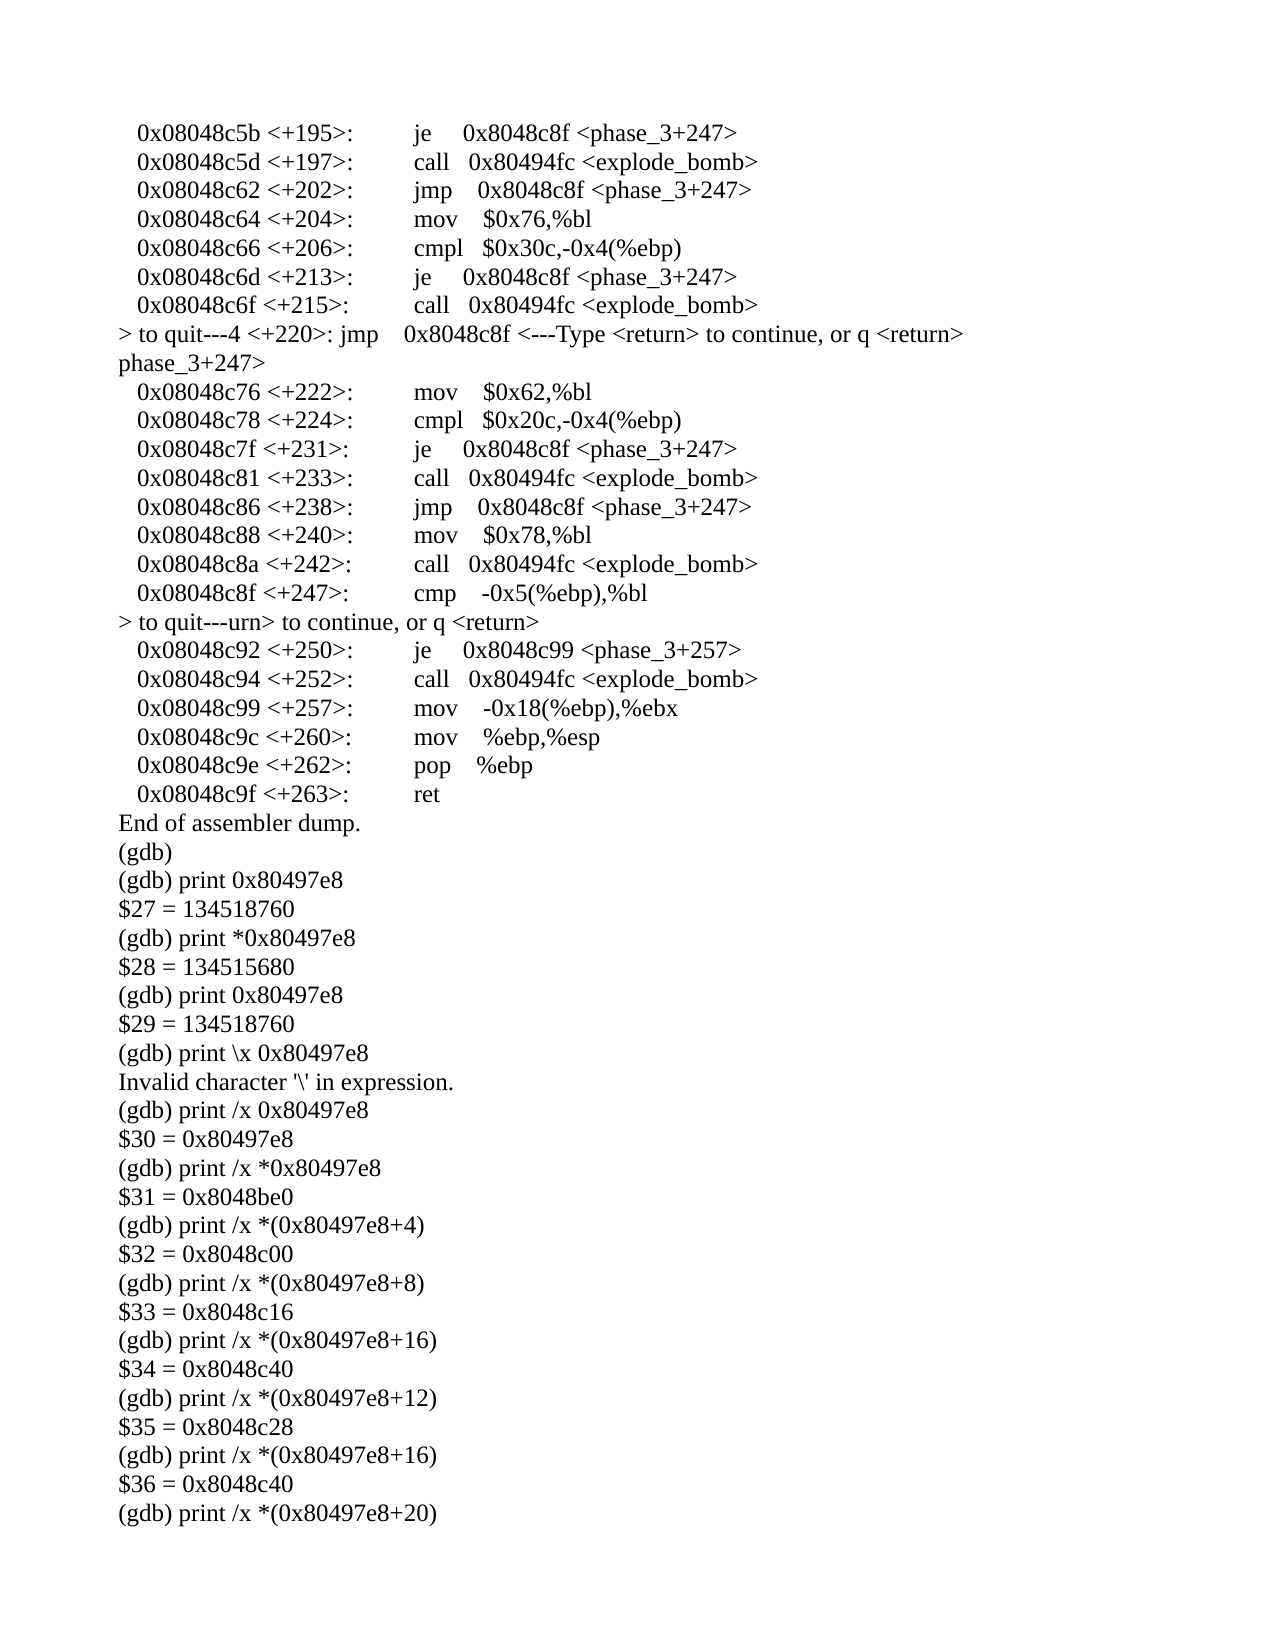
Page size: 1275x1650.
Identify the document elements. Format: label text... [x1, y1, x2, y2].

text 0x08048c76 <+222>: mov $0x62,%bl [118, 377, 1157, 406]
text $34 = 0x8048c40 [118, 1354, 1157, 1383]
text $28 = 134515680 [118, 952, 1157, 981]
text (gdb) print 0x80497e8 [118, 981, 1157, 1009]
text $31 = 0x8048be0 [118, 1182, 1157, 1211]
text (gdb) print /x *(0x80497e8+20) [118, 1498, 1157, 1527]
text 0x08048c92 <+250>: je 0x8048c99 <phase_3+257> [118, 636, 1157, 664]
text 0x08048c9c <+260>: mov %ebp,%esp [118, 722, 1157, 751]
text 0x08048c9f <+263>: ret [118, 779, 1157, 808]
text 0x08048c64 <+204>: mov $0x76,%bl [118, 204, 1157, 233]
text Invalid character '\' in expression. [118, 1067, 1157, 1096]
text 0x08048c6d <+213>: je 0x8048c8f <phase_3+247> [118, 262, 1157, 291]
text (gdb) print /x *0x80497e8 [118, 1153, 1157, 1182]
text $33 = 0x8048c16 [118, 1297, 1157, 1326]
text 0x08048c8f <+247>: cmp -0x5(%ebp),%bl [118, 578, 1157, 607]
text 0x08048c62 <+202>: jmp 0x8048c8f <phase_3+247> [118, 176, 1157, 204]
text (gdb) print \x 0x80497e8 [118, 1038, 1157, 1067]
text 0x08048c78 <+224>: cmpl $0x20c,-0x4(%ebp) [118, 406, 1157, 434]
text (gdb) [118, 837, 1157, 866]
text > to quit---4 <+220>: jmp 0x8048c8f <---Type <return> to continue, or q <return> [118, 319, 1157, 348]
text End of assembler dump. [118, 808, 1157, 837]
text (gdb) print /x *(0x80497e8+4) [118, 1211, 1157, 1239]
text 0x08048c7f <+231>: je 0x8048c8f <phase_3+247> [118, 434, 1157, 463]
text (gdb) print /x *(0x80497e8+16) [118, 1441, 1157, 1469]
text 0x08048c86 <+238>: jmp 0x8048c8f <phase_3+247> [118, 492, 1157, 521]
text 0x08048c8a <+242>: call 0x80494fc <explode_bomb> [118, 549, 1157, 578]
text 0x08048c88 <+240>: mov $0x78,%bl [118, 521, 1157, 549]
text > to quit---urn> to continue, or q <return> [118, 607, 1157, 636]
text 0x08048c81 <+233>: call 0x80494fc <explode_bomb> [118, 463, 1157, 492]
text (gdb) print /x *(0x80497e8+8) [118, 1268, 1157, 1297]
text 0x08048c6f <+215>: call 0x80494fc <explode_bomb> [118, 291, 1157, 319]
text (gdb) print 0x80497e8 [118, 866, 1157, 894]
text phase_3+247> [118, 348, 1157, 377]
text (gdb) print /x *(0x80497e8+16) [118, 1326, 1157, 1354]
text (gdb) print /x 0x80497e8 [118, 1096, 1157, 1124]
text $27 = 134518760 [118, 894, 1157, 923]
text 0x08048c9e <+262>: pop %ebp [118, 751, 1157, 779]
text 0x08048c5b <+195>: je 0x8048c8f <phase_3+247> [118, 118, 1157, 147]
text $32 = 0x8048c00 [118, 1239, 1157, 1268]
text 0x08048c99 <+257>: mov -0x18(%ebp),%ebx [118, 693, 1157, 722]
text $30 = 0x80497e8 [118, 1124, 1157, 1153]
text 0x08048c5d <+197>: call 0x80494fc <explode_bomb> [118, 147, 1157, 176]
text 0x08048c66 <+206>: cmpl $0x30c,-0x4(%ebp) [118, 233, 1157, 262]
text (gdb) print *0x80497e8 [118, 923, 1157, 952]
text $29 = 134518760 [118, 1009, 1157, 1038]
text $35 = 0x8048c28 [118, 1412, 1157, 1441]
text 0x08048c94 <+252>: call 0x80494fc <explode_bomb> [118, 664, 1157, 693]
text (gdb) print /x *(0x80497e8+12) [118, 1383, 1157, 1412]
text $36 = 0x8048c40 [118, 1469, 1157, 1498]
